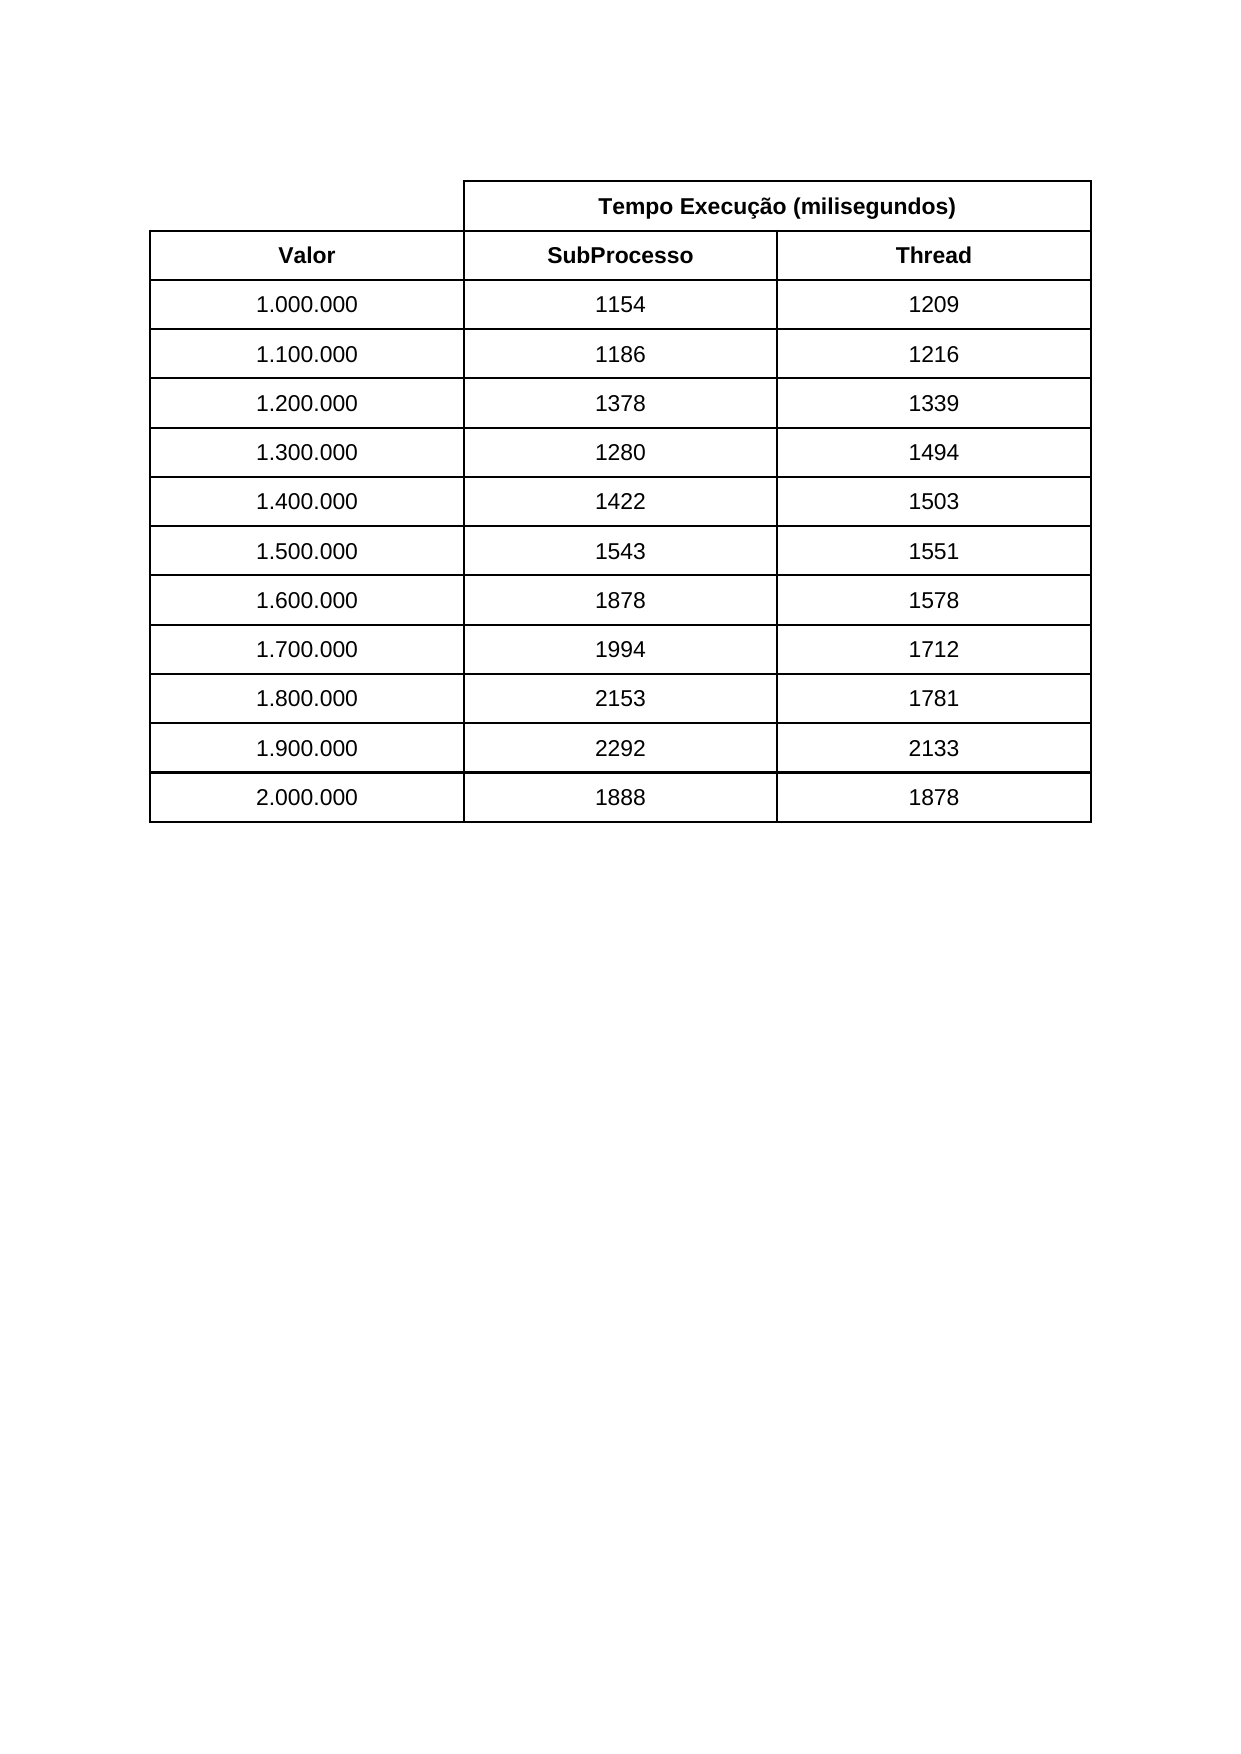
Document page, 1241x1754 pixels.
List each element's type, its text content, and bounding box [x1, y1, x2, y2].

table_cell 1.000.000 [151, 281, 463, 328]
table_cell 1888 [465, 774, 776, 821]
table_cell 1878 [465, 576, 776, 624]
table_cell 2153 [465, 675, 776, 722]
table_cell 1578 [778, 576, 1090, 624]
table_cell 1712 [778, 626, 1090, 673]
table_cell 1.500.000 [151, 527, 463, 574]
table_header Tempo Execução (milisegundos) [465, 182, 1090, 229]
table_cell 1551 [778, 527, 1090, 574]
table_cell 1.300.000 [151, 429, 463, 476]
table_cell 1543 [465, 527, 776, 574]
table_cell Valor [151, 232, 463, 279]
table_cell 1878 [778, 774, 1090, 821]
table_cell 1.700.000 [151, 626, 463, 673]
table_cell 1494 [778, 429, 1090, 476]
table_cell 2292 [465, 724, 776, 771]
table_cell SubProcesso [465, 232, 776, 279]
table_cell 1.100.000 [151, 330, 463, 377]
table_cell 1503 [778, 478, 1090, 525]
table_cell Thread [778, 232, 1090, 279]
table_cell 1186 [465, 330, 776, 377]
table_cell 2.000.000 [151, 774, 463, 821]
table_cell 1994 [465, 626, 776, 673]
table_cell 1339 [778, 379, 1090, 427]
table_cell 1781 [778, 675, 1090, 722]
table_cell 1216 [778, 330, 1090, 377]
table_header [151, 182, 463, 229]
table_cell 1.200.000 [151, 379, 463, 427]
table_cell 1154 [465, 281, 776, 328]
table_cell 1280 [465, 429, 776, 476]
table_cell 1.600.000 [151, 576, 463, 624]
table_cell 2133 [778, 724, 1090, 771]
table_cell 1.400.000 [151, 478, 463, 525]
table_cell 1.800.000 [151, 675, 463, 722]
table_cell 1209 [778, 281, 1090, 328]
table_cell 1422 [465, 478, 776, 525]
table_cell 1378 [465, 379, 776, 427]
table_cell 1.900.000 [151, 724, 463, 771]
